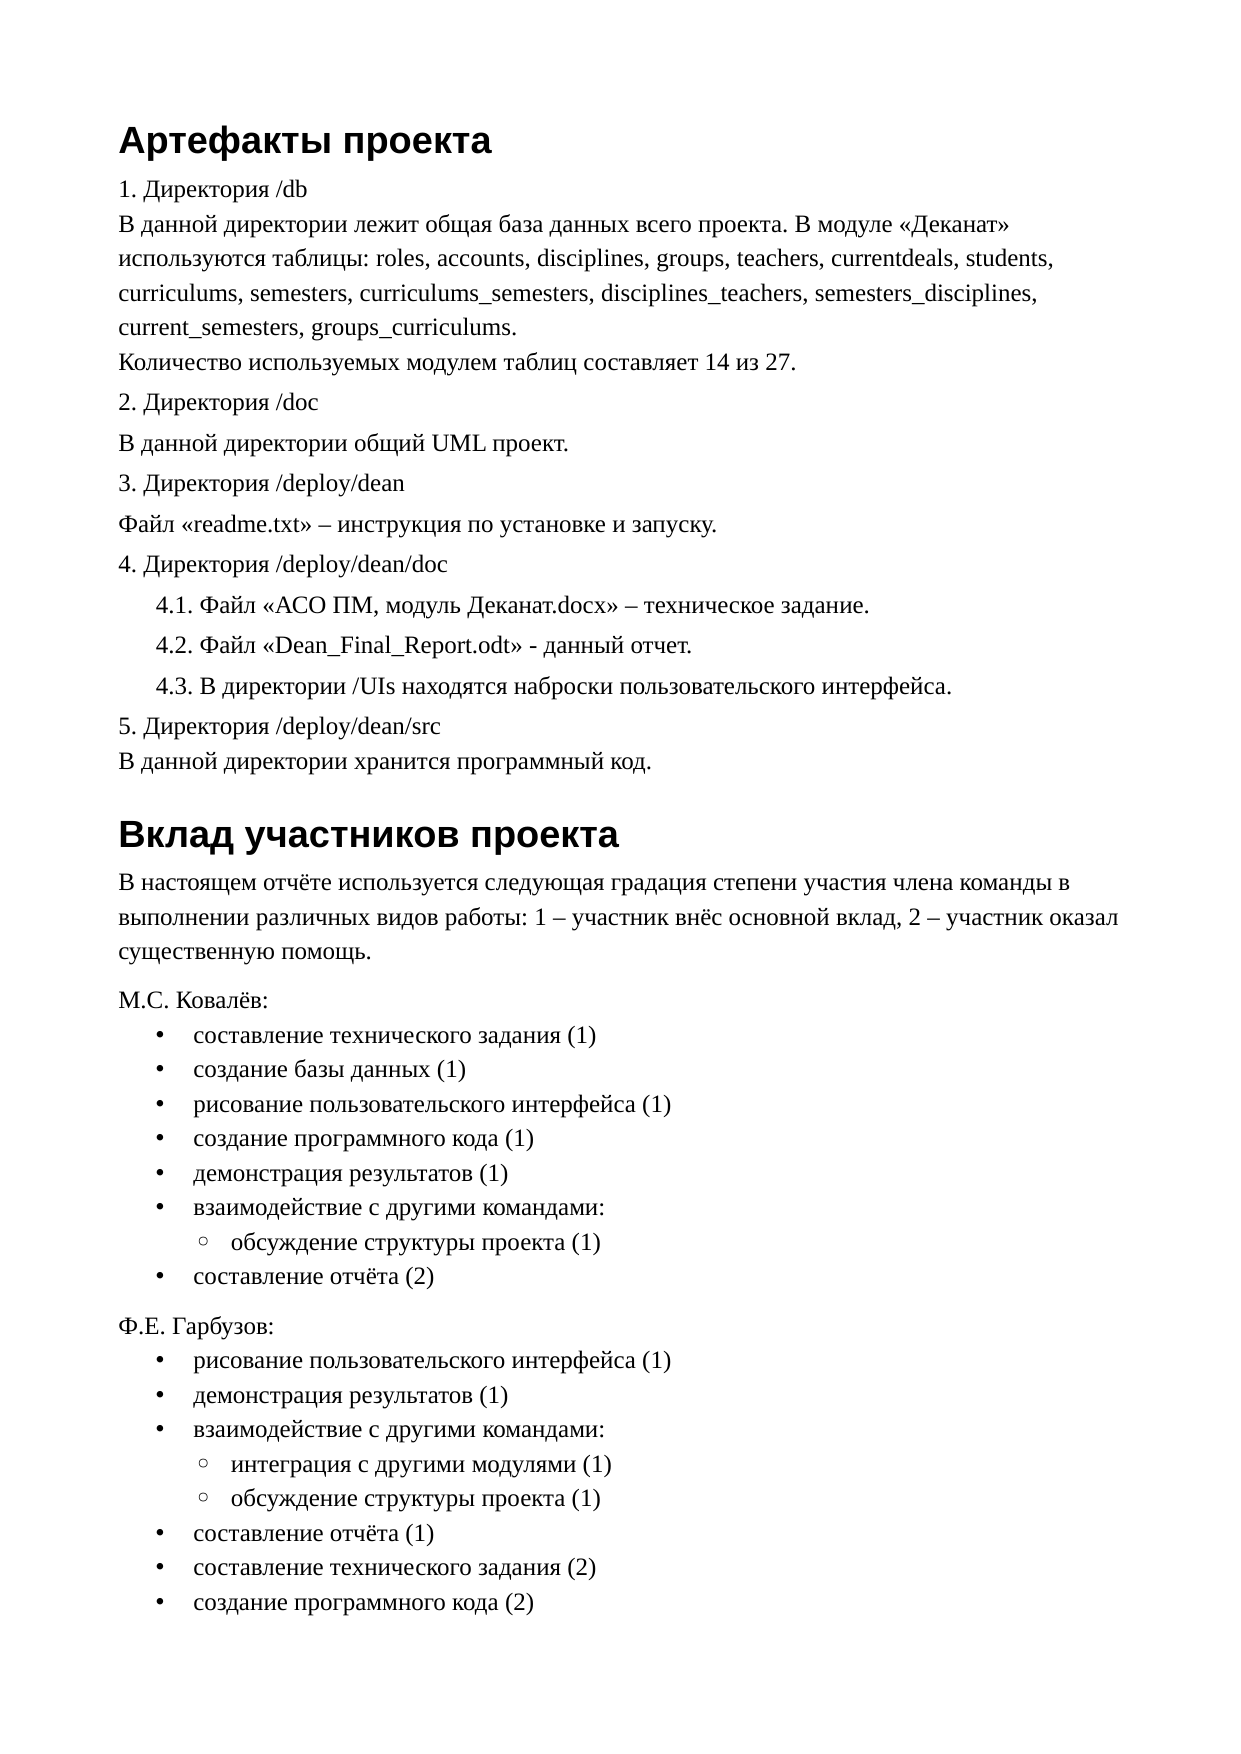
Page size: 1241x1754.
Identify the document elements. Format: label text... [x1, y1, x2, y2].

list Директория /deploy/dean/doc [118, 549, 1122, 578]
list создание программного кода (2) [156, 1587, 1122, 1615]
list Файл «Dean_Final_Report.odt» - данный отчет. [156, 630, 1122, 659]
list составление отчёта (1) [156, 1518, 1122, 1546]
list демонстрация результатов (1) [156, 1380, 1122, 1408]
list составление отчёта (2) [156, 1261, 1122, 1290]
list Файл «readme.txt» – инструкция по установке и запуску. [118, 509, 1122, 537]
list рисование пользовательского интерфейса (1) [156, 1089, 1122, 1118]
list Директория /deploy/dean/src В данной директории хранится программный код. [118, 711, 1122, 774]
list Директория /deploy/dean [118, 468, 1122, 497]
subtitle Вклад участников проекта [118, 811, 1122, 855]
list составление технического задания (2) [156, 1552, 1122, 1581]
list Файл «АСО ПМ, модуль Деканат.docx» – техническое задание. [156, 590, 1122, 618]
list обсуждение структуры проекта (1) [193, 1227, 1122, 1256]
list интеграция с другими модулями (1) [193, 1449, 1122, 1477]
list взаимодействие с другими командами: [156, 1414, 1122, 1443]
list В данной директории общий UML проект. [118, 428, 1122, 456]
list В директории /UIs находятся наброски пользовательского интерфейса. [156, 671, 1122, 699]
text Ф.Е. Гарбузов: [118, 1311, 1122, 1339]
list создание программного кода (1) [156, 1123, 1122, 1152]
text В настоящем отчёте используется следующая градация степени участия члена команды в выполнении различных видов работы: 1 – участник внёс основной вклад, 2 – участник оказал существенную помощь. [118, 867, 1122, 965]
list Директория /doc [118, 387, 1122, 416]
subtitle Артефакты проекта [118, 118, 1122, 162]
list обсуждение структуры проекта (1) [193, 1483, 1122, 1512]
list создание базы данных (1) [156, 1054, 1122, 1083]
list демонстрация результатов (1) [156, 1158, 1122, 1187]
list составление технического задания (1) [156, 1020, 1122, 1049]
list рисование пользовательского интерфейса (1) [156, 1345, 1122, 1374]
list взаимодействие с другими командами: [156, 1192, 1122, 1221]
text М.С. Ковалёв: [118, 986, 1122, 1014]
list Директория /db В данной директории лежит общая база данных всего проекта. В модуле «Деканат» используются таблицы: roles, accounts, disciplines, groups, teachers, currentdeals, students, curriculums, semesters, curriculums_semesters, disciplines_teachers, semesters_disciplines, current_semesters, groups_curriculums. Количество используемых модулем таблиц составляет 14 из 27. [118, 174, 1122, 375]
